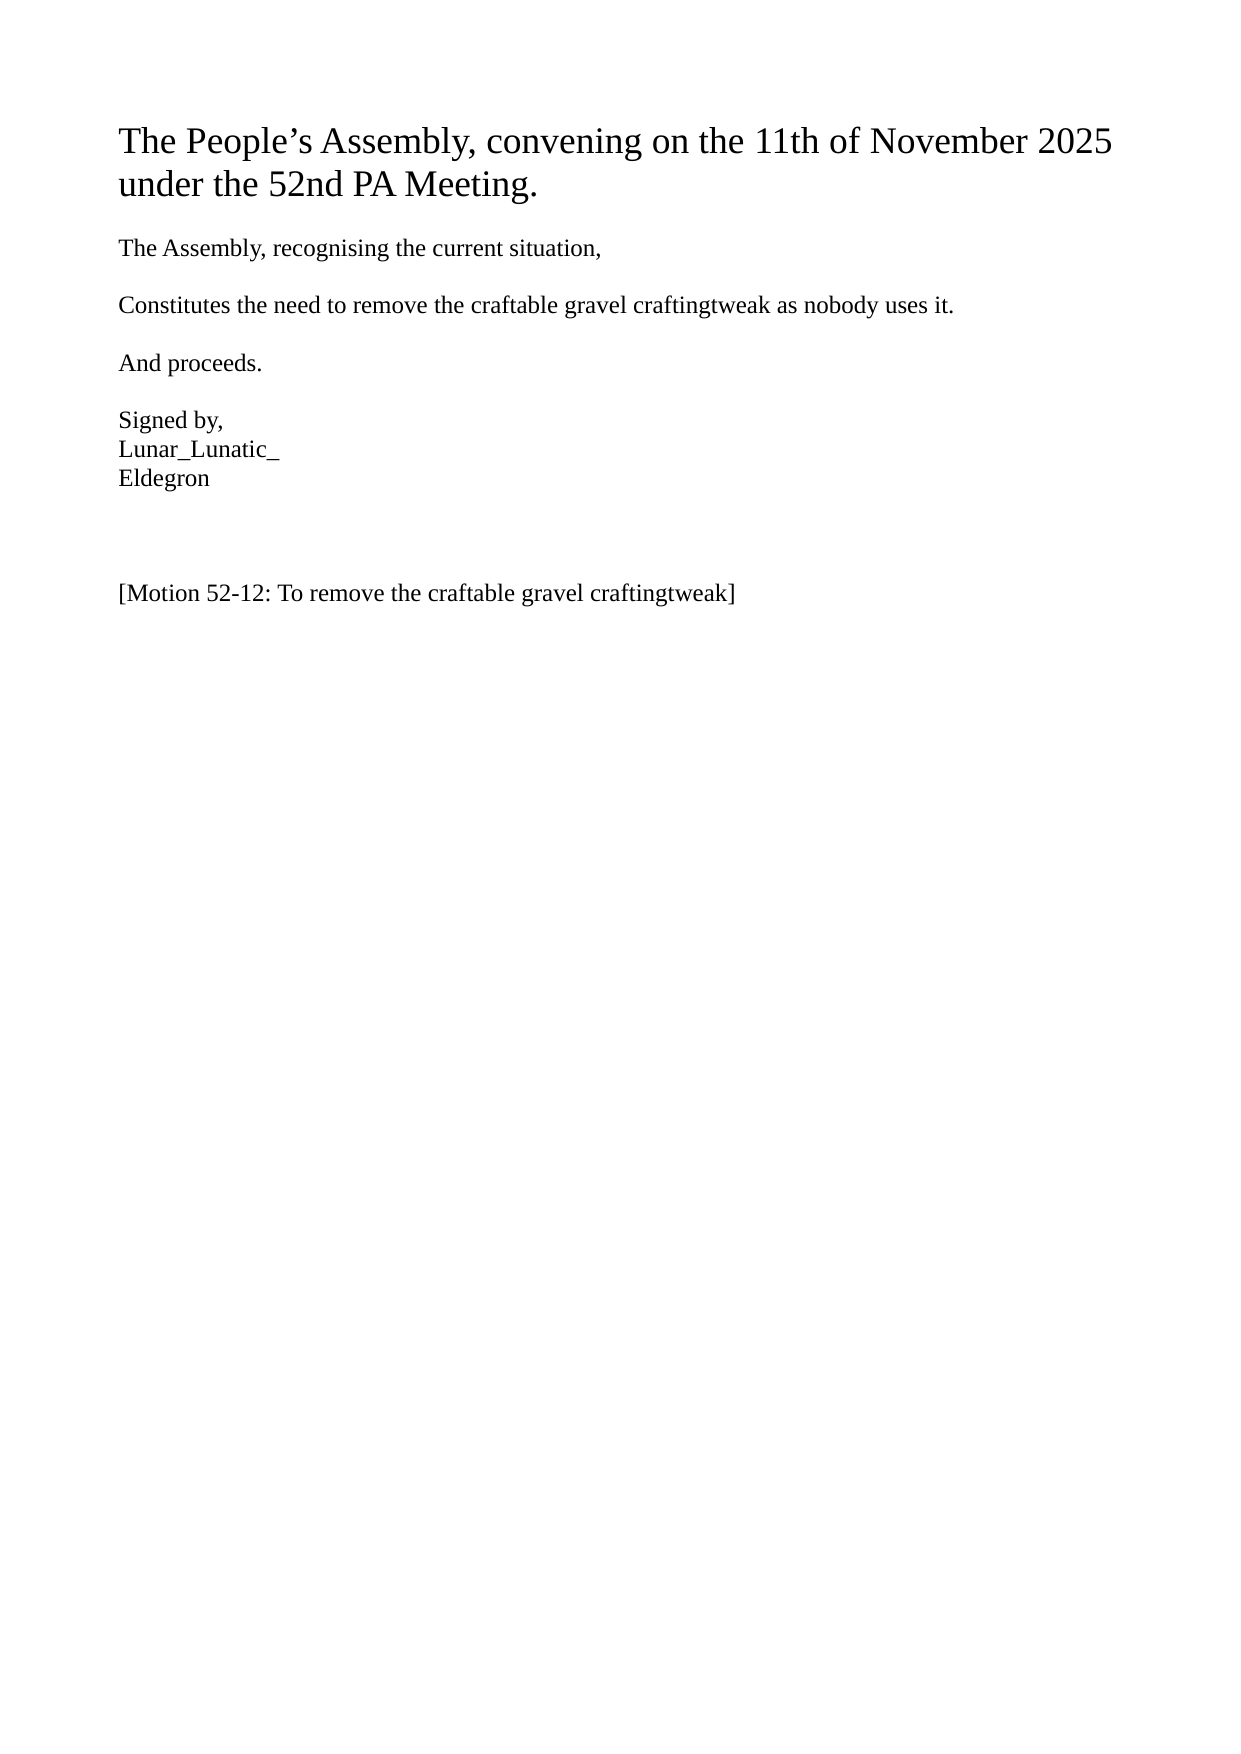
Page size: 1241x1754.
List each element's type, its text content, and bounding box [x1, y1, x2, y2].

text [Motion 52-12: To remove the craftable gravel craftingtweak] [118, 578, 1122, 607]
text The Assembly, recognising the current situation, [118, 233, 1122, 262]
text Lunar_Lunatic_ [118, 434, 1122, 463]
text Eldegron [118, 463, 1122, 492]
text And proceeds. [118, 348, 1122, 377]
text The People’s Assembly, convening on the 11th of November 2025 under the 52nd PA Meeting. [118, 118, 1122, 204]
text Signed by, [118, 406, 1122, 434]
text Constitutes the need to remove the craftable gravel craftingtweak as nobody uses it. [118, 291, 1122, 319]
